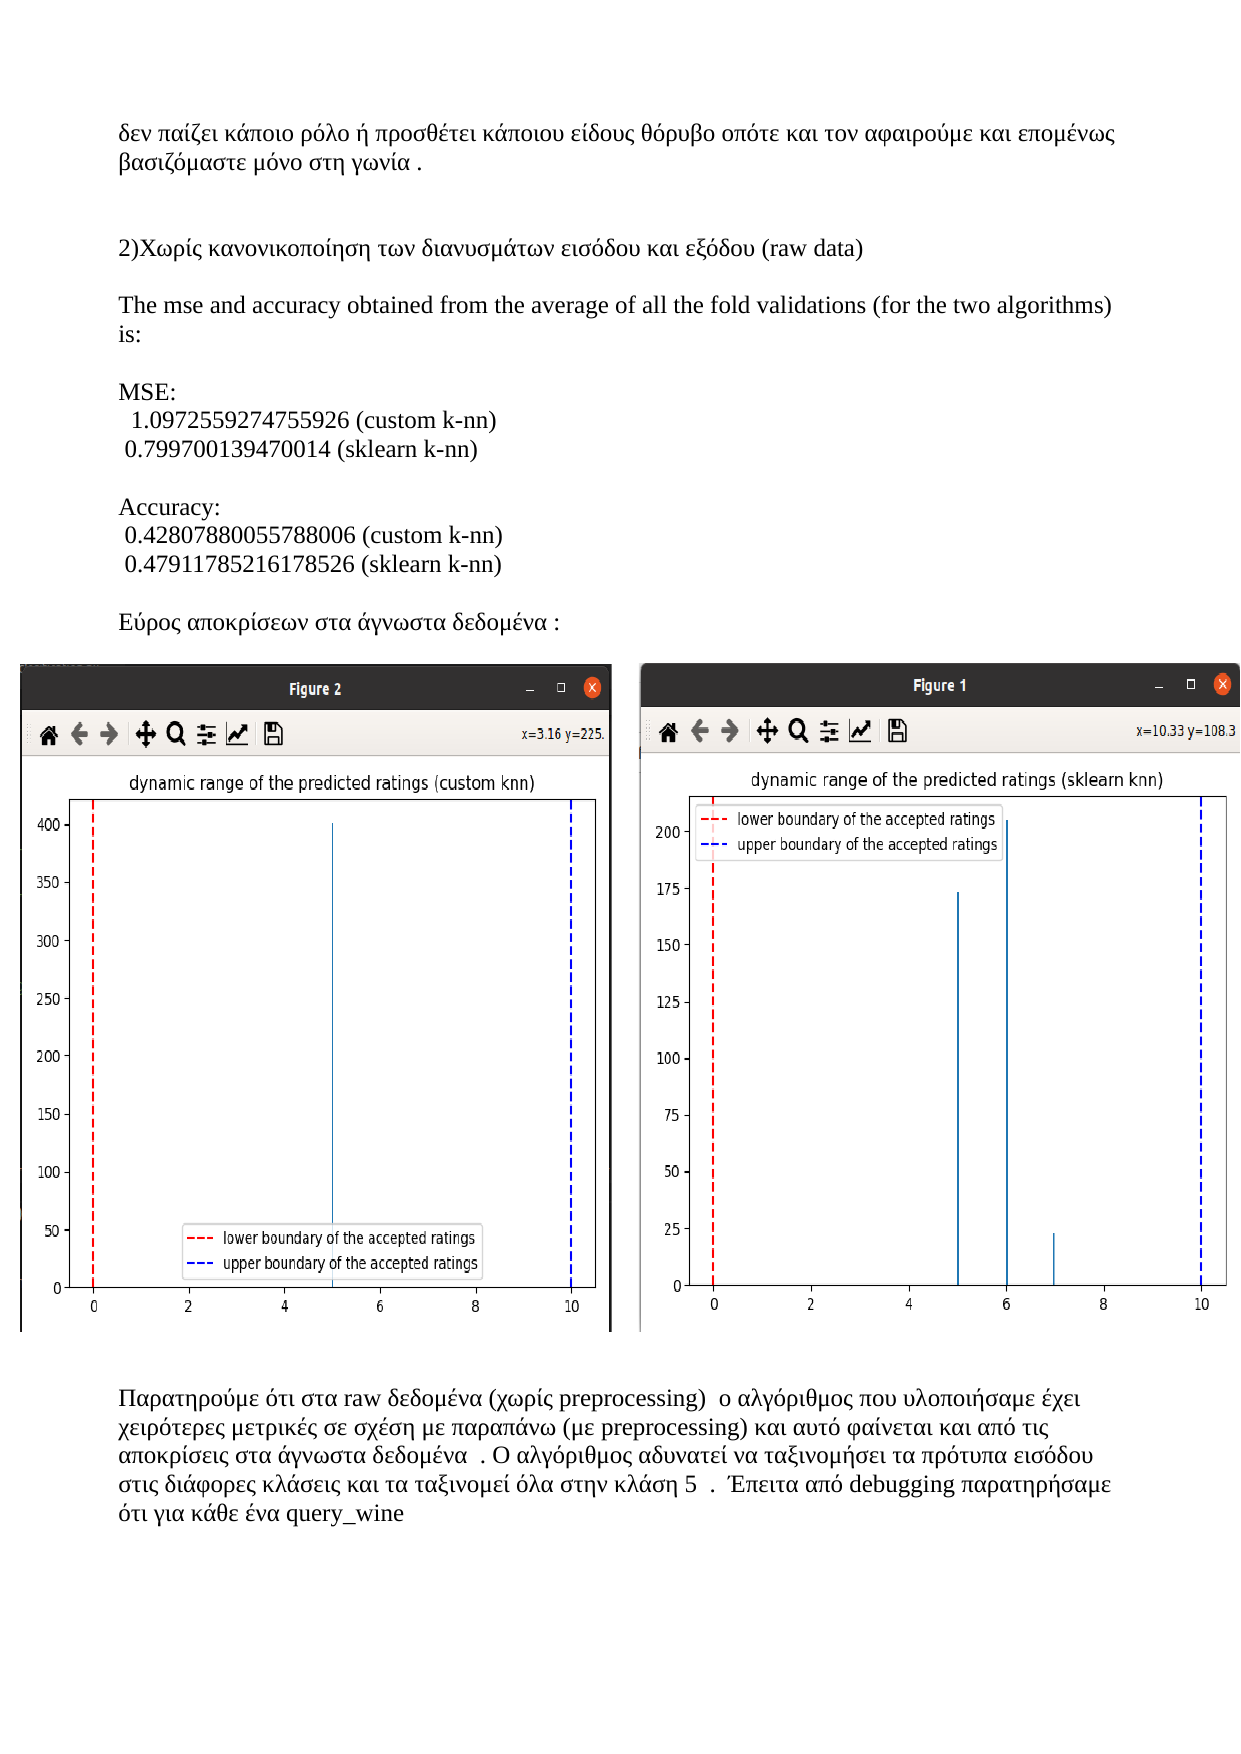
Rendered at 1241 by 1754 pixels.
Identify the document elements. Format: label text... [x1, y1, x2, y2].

text Εύρος αποκρίσεων στα άγνωστα δεδομένα : [118, 607, 1122, 636]
text 0.47911785216178526 (sklearn k-nn) [118, 549, 1122, 578]
text 2)Χωρίς κανονικοποίηση των διανυσμάτων εισόδου και εξόδου (raw data) [118, 233, 1122, 262]
picture [20, 664, 612, 1332]
text δεν παίζει κάποιο ρόλο ή προσθέτει κάποιου είδους θόρυβο οπότε και τον αφαιρούμε και επομένως βασιζόμαστε μόνο στη γωνία . [118, 118, 1122, 176]
text MSE: [118, 377, 1122, 406]
text 0.799700139470014 (sklearn k-nn) [118, 434, 1122, 463]
text Παρατηρούμε ότι στα raw δεδομένα (χωρίς preprocessing) ο αλγόριθμος που υλοποιήσαμε έχει χειρότερες μετρικές σε σχέση με παραπάνω (με preprocessing) και αυτό φαίνεται και από τις αποκρίσεις στα άγνωστα δεδομένα . Ο αλγόριθμος αδυνατεί να ταξινομήσει τα πρότυπα εισόδου στις διάφορες κλάσεις και τα ταξινομεί όλα στην κλάση 5 . Έπειτα από debugging παρατηρήσαμε ότι για κάθε ένα query_wine [118, 1383, 1122, 1527]
text 0.42807880055788006 (custom k-nn) [118, 521, 1122, 549]
text 1.0972559274755926 (custom k-nn) [118, 406, 1122, 434]
picture [638, 663, 1240, 1332]
text Accuracy: [118, 492, 1122, 521]
text The mse and accuracy obtained from the average of all the fold validations (for the two algorithms) is: [118, 291, 1122, 348]
